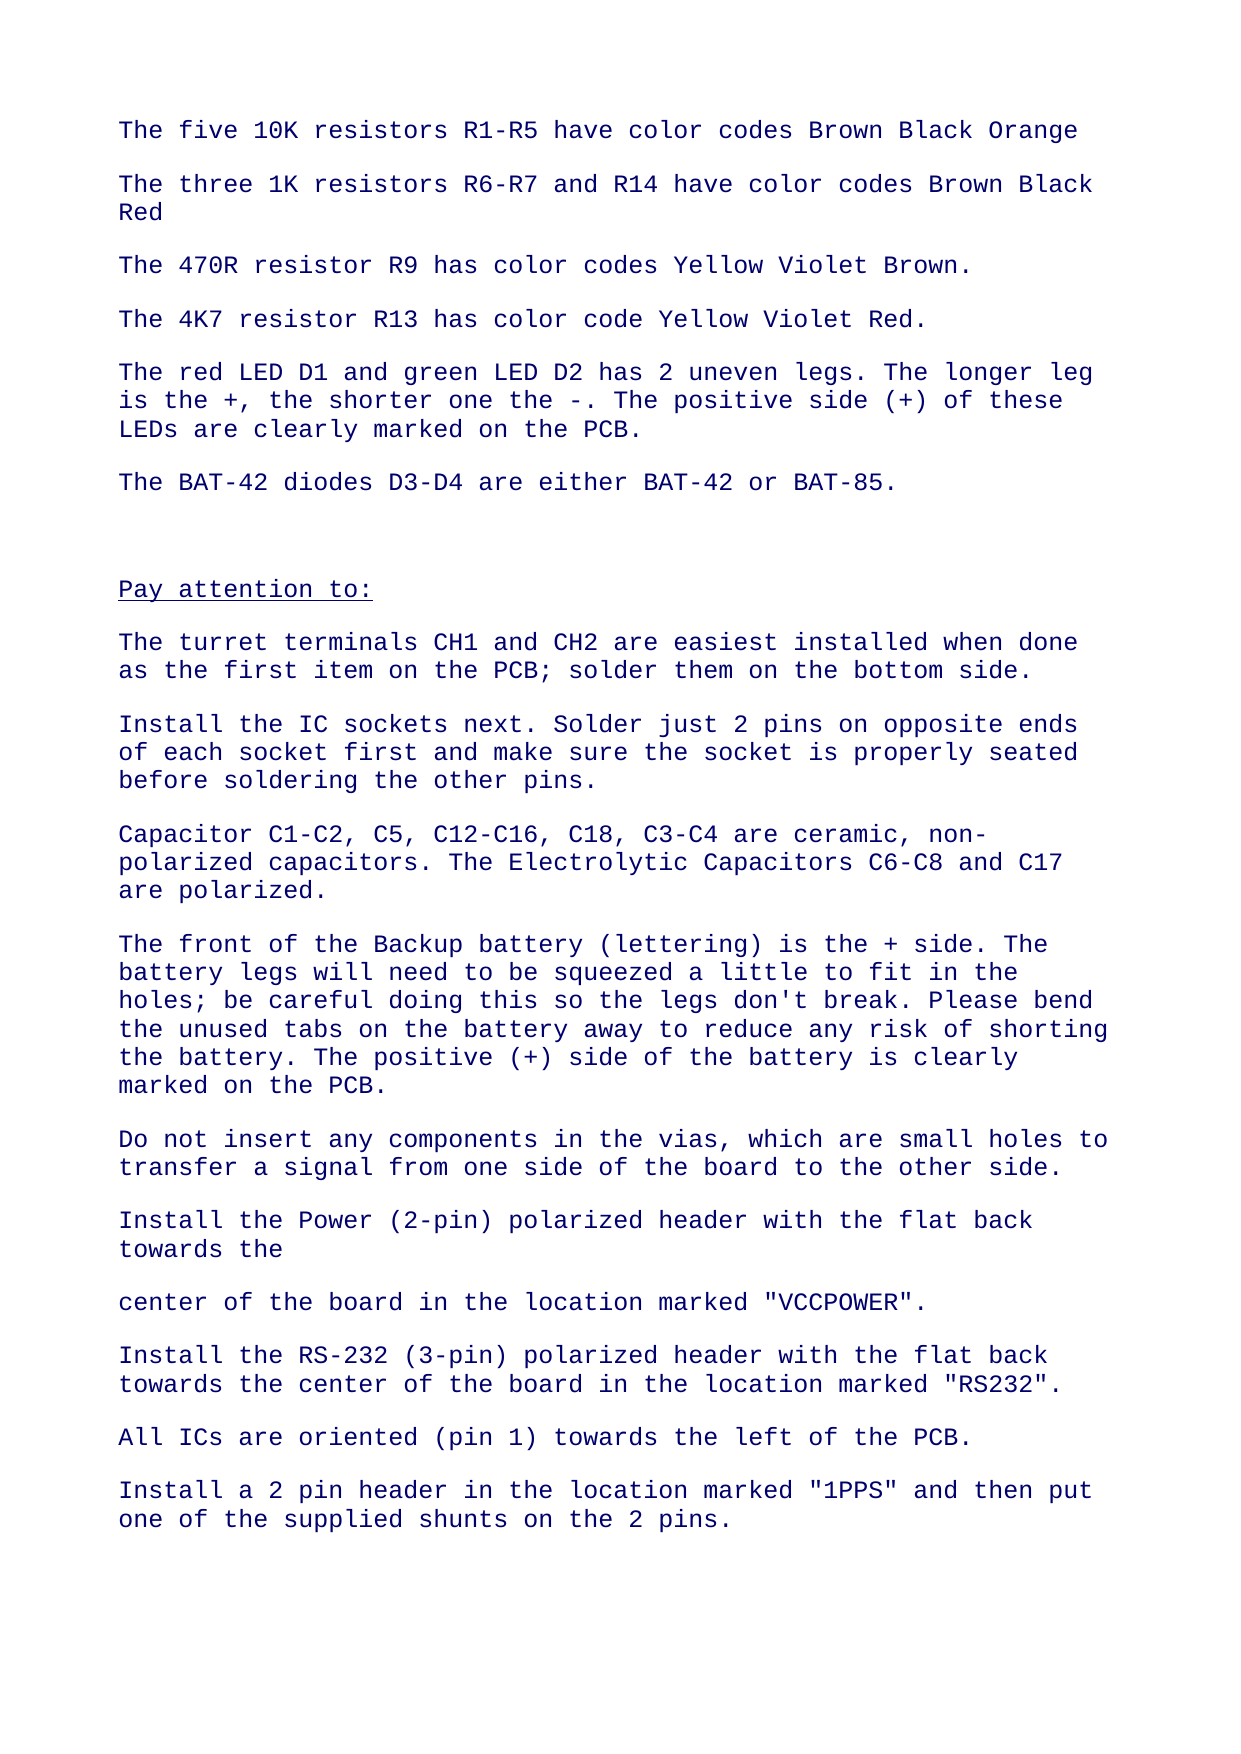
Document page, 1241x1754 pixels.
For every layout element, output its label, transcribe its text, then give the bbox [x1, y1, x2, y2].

text center of the board in the location marked "VCCPOWER". [118, 1290, 1122, 1318]
text Pay attention to: [118, 576, 1122, 605]
text The five 10K resistors R1-R5 have color codes Brown Black Orange [118, 118, 1122, 146]
text Capacitor C1-C2, C5, C12-C16, C18, C3-C4 are ceramic, non-polarized capacitors. The Electrolytic Capacitors C6-C8 and C17 are polarized. [118, 821, 1122, 906]
text Install the Power (2-pin) polarized header with the flat back towards the [118, 1208, 1122, 1265]
text The 4K7 resistor R13 has color code Yellow Violet Red. [118, 306, 1122, 335]
text The 470R resistor R9 has color codes Yellow Violet Brown. [118, 253, 1122, 281]
text The front of the Backup battery (lettering) is the + side. The battery legs will need to be squeezed a little to fit in the holes; be careful doing this so the legs don't break. Please bend the unused tabs on the battery away to reduce any risk of shorting the battery. The positive (+) side of the battery is clearly marked on the PCB. [118, 931, 1122, 1101]
text The BAT-42 diodes D3-D4 are either BAT-42 or BAT-85. [118, 470, 1122, 498]
text Install the RS-232 (3-pin) polarized header with the flat back towards the center of the board in the location marked "RS232". [118, 1343, 1122, 1400]
text All ICs are oriented (pin 1) towards the left of the PCB. [118, 1425, 1122, 1453]
text The three 1K resistors R6-R7 and R14 have color codes Brown Black Red [118, 171, 1122, 228]
text The turret terminals CH1 and CH2 are easiest installed when done as the first item on the PCB; solder them on the bottom side. [118, 630, 1122, 686]
text Do not insert any components in the vias, which are small holes to transfer a signal from one side of the board to the other side. [118, 1126, 1122, 1183]
text The red LED D1 and green LED D2 has 2 uneven legs. The longer leg is the +, the shorter one the -. The positive side (+) of these LEDs are clearly marked on the PCB. [118, 360, 1122, 445]
text Install the IC sockets next. Solder just 2 pins on opposite ends of each socket first and make sure the socket is properly seated before soldering the other pins. [118, 711, 1122, 796]
text Install a 2 pin header in the location marked "1PPS" and then put one of the supplied shunts on the 2 pins. [118, 1478, 1122, 1535]
